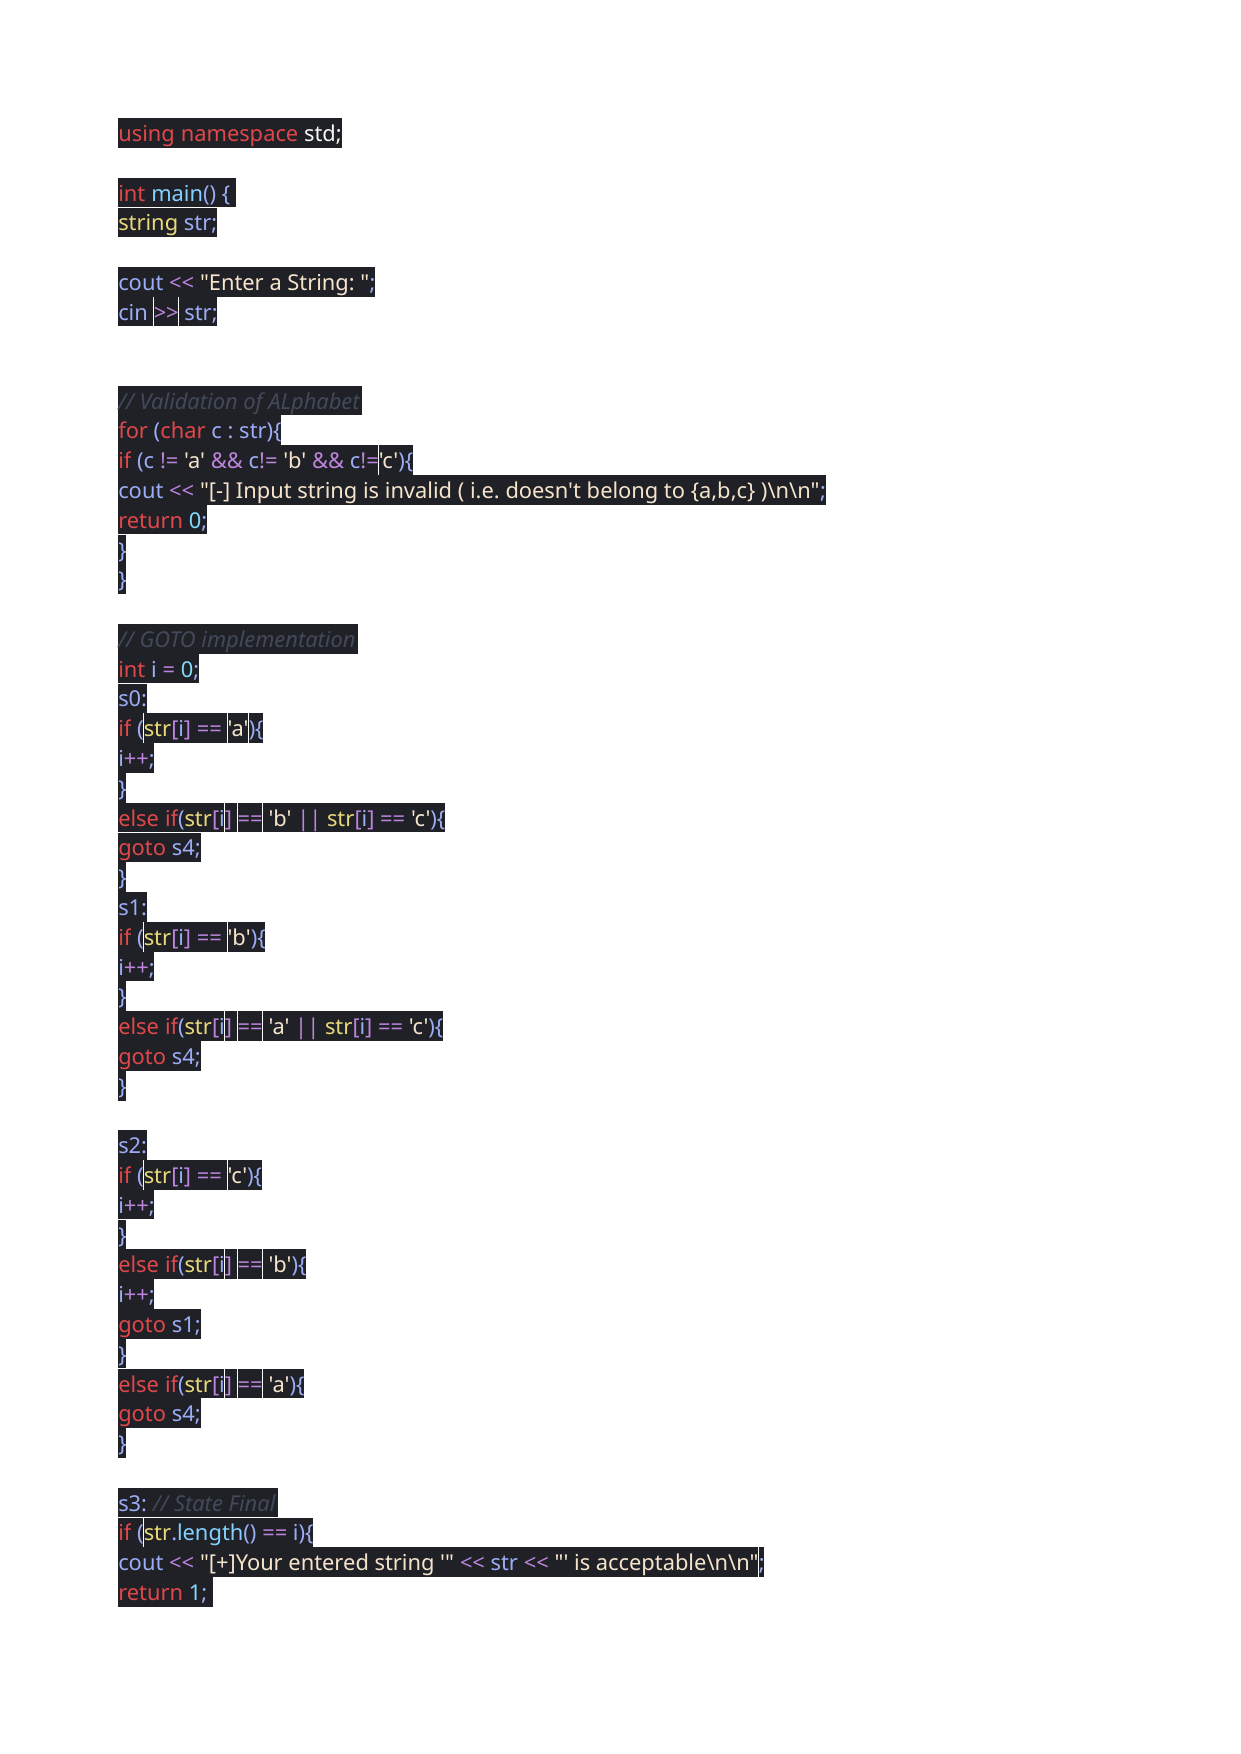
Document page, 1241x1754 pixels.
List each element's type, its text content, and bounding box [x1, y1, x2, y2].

text if (str[i] == 'c'){ [118, 1160, 1122, 1190]
text string str; [118, 207, 1122, 237]
text i++; [118, 1190, 1122, 1219]
text } [118, 564, 1122, 594]
text goto s4; [118, 1041, 1122, 1071]
text if (c != 'a' && c!= 'b' && c!='c'){ [118, 445, 1122, 475]
text s2: [118, 1130, 1122, 1160]
text goto s1; [118, 1309, 1122, 1339]
text using namespace std; [118, 118, 1122, 148]
text } [118, 981, 1122, 1011]
text goto s4; [118, 832, 1122, 862]
text } [118, 1071, 1122, 1101]
text else if(str[i] == 'b' || str[i] == 'c'){ [118, 803, 1122, 832]
text s3: // State Final [118, 1488, 1122, 1517]
text cout << "[+]Your entered string '" << str << "' is acceptable\n\n"; [118, 1547, 1122, 1577]
text i++; [118, 1279, 1122, 1309]
text i++; [118, 952, 1122, 981]
text if (str.length() == i){ [118, 1517, 1122, 1547]
text int main() { [118, 178, 1122, 207]
text } [118, 1428, 1122, 1458]
text return 0; [118, 505, 1122, 534]
text // Validation of ALphabet [118, 386, 1122, 415]
text cout << "Enter a String: "; [118, 267, 1122, 297]
text cout << "[-] Input string is invalid ( i.e. doesn't belong to {a,b,c} )\n\n"; [118, 475, 1122, 505]
text i++; [118, 743, 1122, 773]
text } [118, 773, 1122, 803]
text else if(str[i] == 'a' || str[i] == 'c'){ [118, 1011, 1122, 1041]
text } [118, 862, 1122, 892]
text cin >> str; [118, 297, 1122, 326]
text if (str[i] == 'b'){ [118, 922, 1122, 952]
text else if(str[i] == 'b'){ [118, 1249, 1122, 1279]
text goto s4; [118, 1398, 1122, 1428]
text int i = 0; [118, 654, 1122, 683]
text return 1; [118, 1577, 1122, 1607]
text } [118, 1339, 1122, 1368]
text // GOTO implementation [118, 624, 1122, 654]
text } [118, 534, 1122, 564]
text } [118, 1219, 1122, 1249]
text s0: [118, 683, 1122, 713]
text if (str[i] == 'a'){ [118, 713, 1122, 743]
text else if(str[i] == 'a'){ [118, 1368, 1122, 1398]
text s1: [118, 892, 1122, 922]
text for (char c : str){ [118, 415, 1122, 445]
